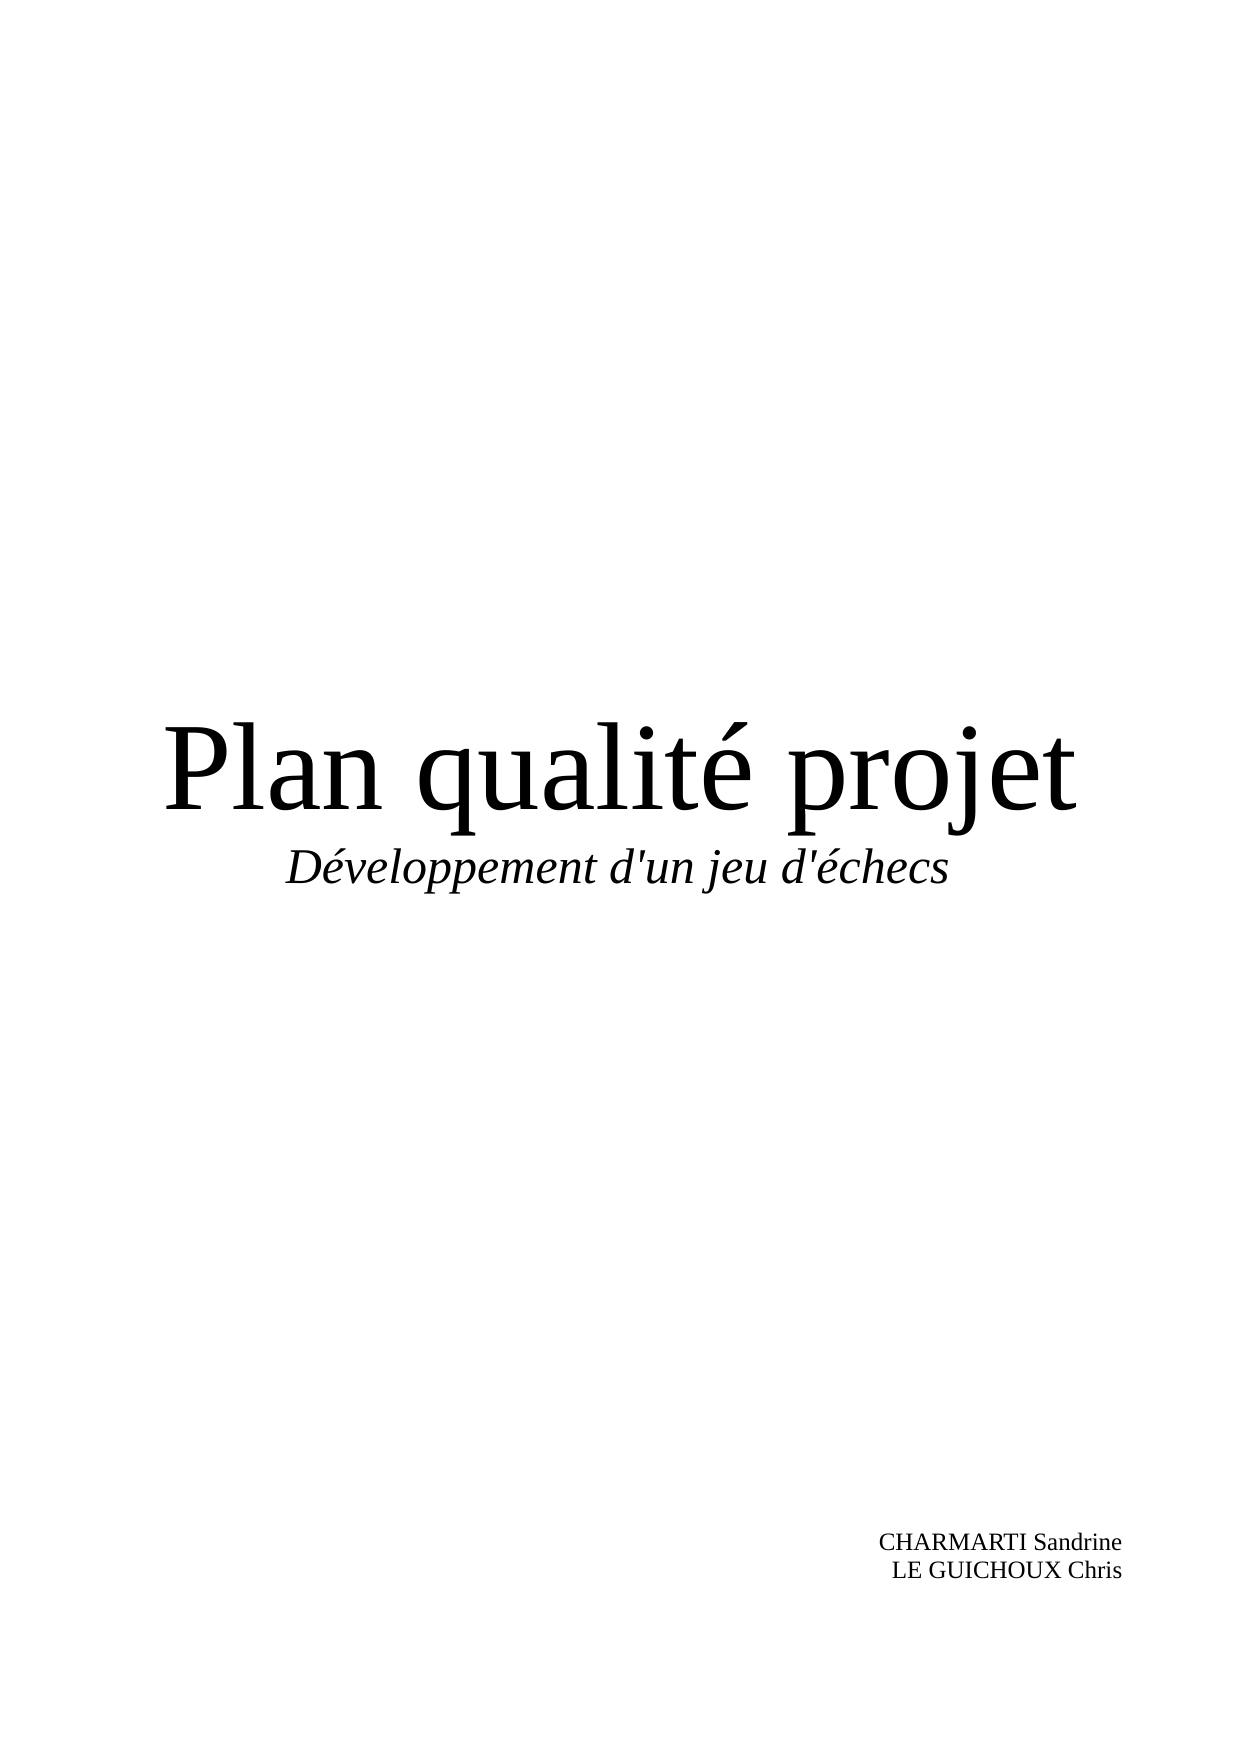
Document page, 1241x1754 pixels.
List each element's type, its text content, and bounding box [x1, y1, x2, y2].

text Développement d'un jeu d'échecs [118, 837, 1122, 894]
text LE GUICHOUX Chris [118, 1556, 1122, 1584]
text CHARMARTI Sandrine [118, 1527, 1122, 1556]
text Plan qualité projet [118, 693, 1122, 837]
